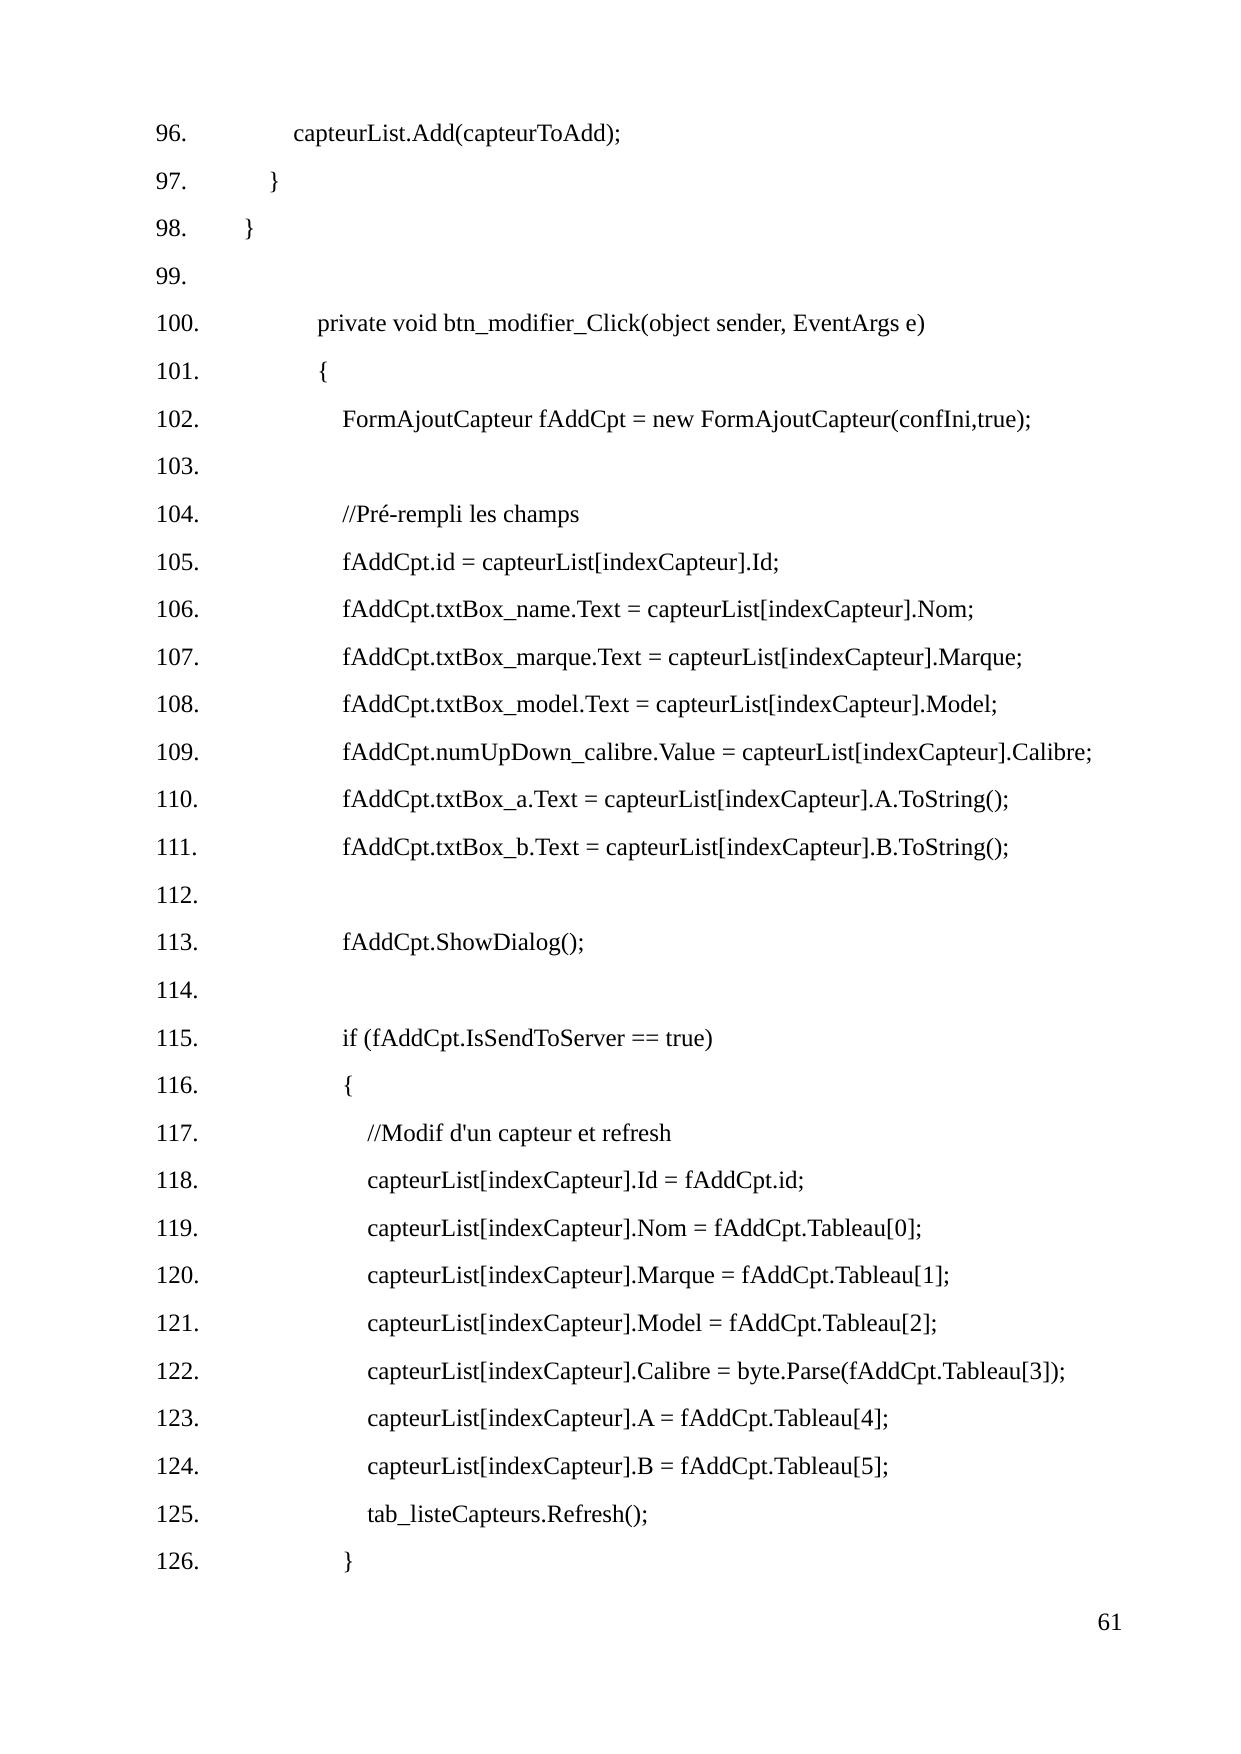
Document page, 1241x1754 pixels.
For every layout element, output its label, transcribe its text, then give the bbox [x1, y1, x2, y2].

list capteurList[indexCapteur].Calibre = byte.Parse(fAddCpt.Tableau[3]); [156, 1356, 1122, 1384]
list capteurList[indexCapteur].Model = fAddCpt.Tableau[2]; [156, 1308, 1122, 1337]
list fAddCpt.txtBox_b.Text = capteurList[indexCapteur].B.ToString(); [156, 832, 1122, 861]
list capteurList.Add(capteurToAdd); [156, 118, 1122, 147]
list fAddCpt.txtBox_a.Text = capteurList[indexCapteur].A.ToString(); [156, 784, 1122, 813]
list } [156, 1546, 1122, 1575]
list fAddCpt.txtBox_marque.Text = capteurList[indexCapteur].Marque; [156, 642, 1122, 671]
list { [156, 356, 1122, 385]
list } [156, 213, 1122, 242]
list //Pré-rempli les champs [156, 499, 1122, 528]
list fAddCpt.id = capteurList[indexCapteur].Id; [156, 547, 1122, 575]
list capteurList[indexCapteur].Nom = fAddCpt.Tableau[0]; [156, 1213, 1122, 1242]
list fAddCpt.ShowDialog(); [156, 927, 1122, 956]
list } [156, 166, 1122, 194]
list //Modif d'un capteur et refresh [156, 1118, 1122, 1147]
list fAddCpt.txtBox_model.Text = capteurList[indexCapteur].Model; [156, 689, 1122, 718]
list private void btn_modifier_Click(object sender, EventArgs e) [156, 308, 1122, 337]
list { [156, 1070, 1122, 1099]
list capteurList[indexCapteur].Marque = fAddCpt.Tableau[1]; [156, 1261, 1122, 1289]
list capteurList[indexCapteur].B = fAddCpt.Tableau[5]; [156, 1451, 1122, 1480]
list capteurList[indexCapteur].A = fAddCpt.Tableau[4]; [156, 1403, 1122, 1432]
list capteurList[indexCapteur].Id = fAddCpt.id; [156, 1165, 1122, 1194]
list fAddCpt.txtBox_name.Text = capteurList[indexCapteur].Nom; [156, 594, 1122, 623]
list FormAjoutCapteur fAddCpt = new FormAjoutCapteur(confIni,true); [156, 404, 1122, 432]
list if (fAddCpt.IsSendToServer == true) [156, 1023, 1122, 1051]
list tab_listeCapteurs.Refresh(); [156, 1499, 1122, 1527]
list fAddCpt.numUpDown_calibre.Value = capteurList[indexCapteur].Calibre; [156, 737, 1122, 766]
